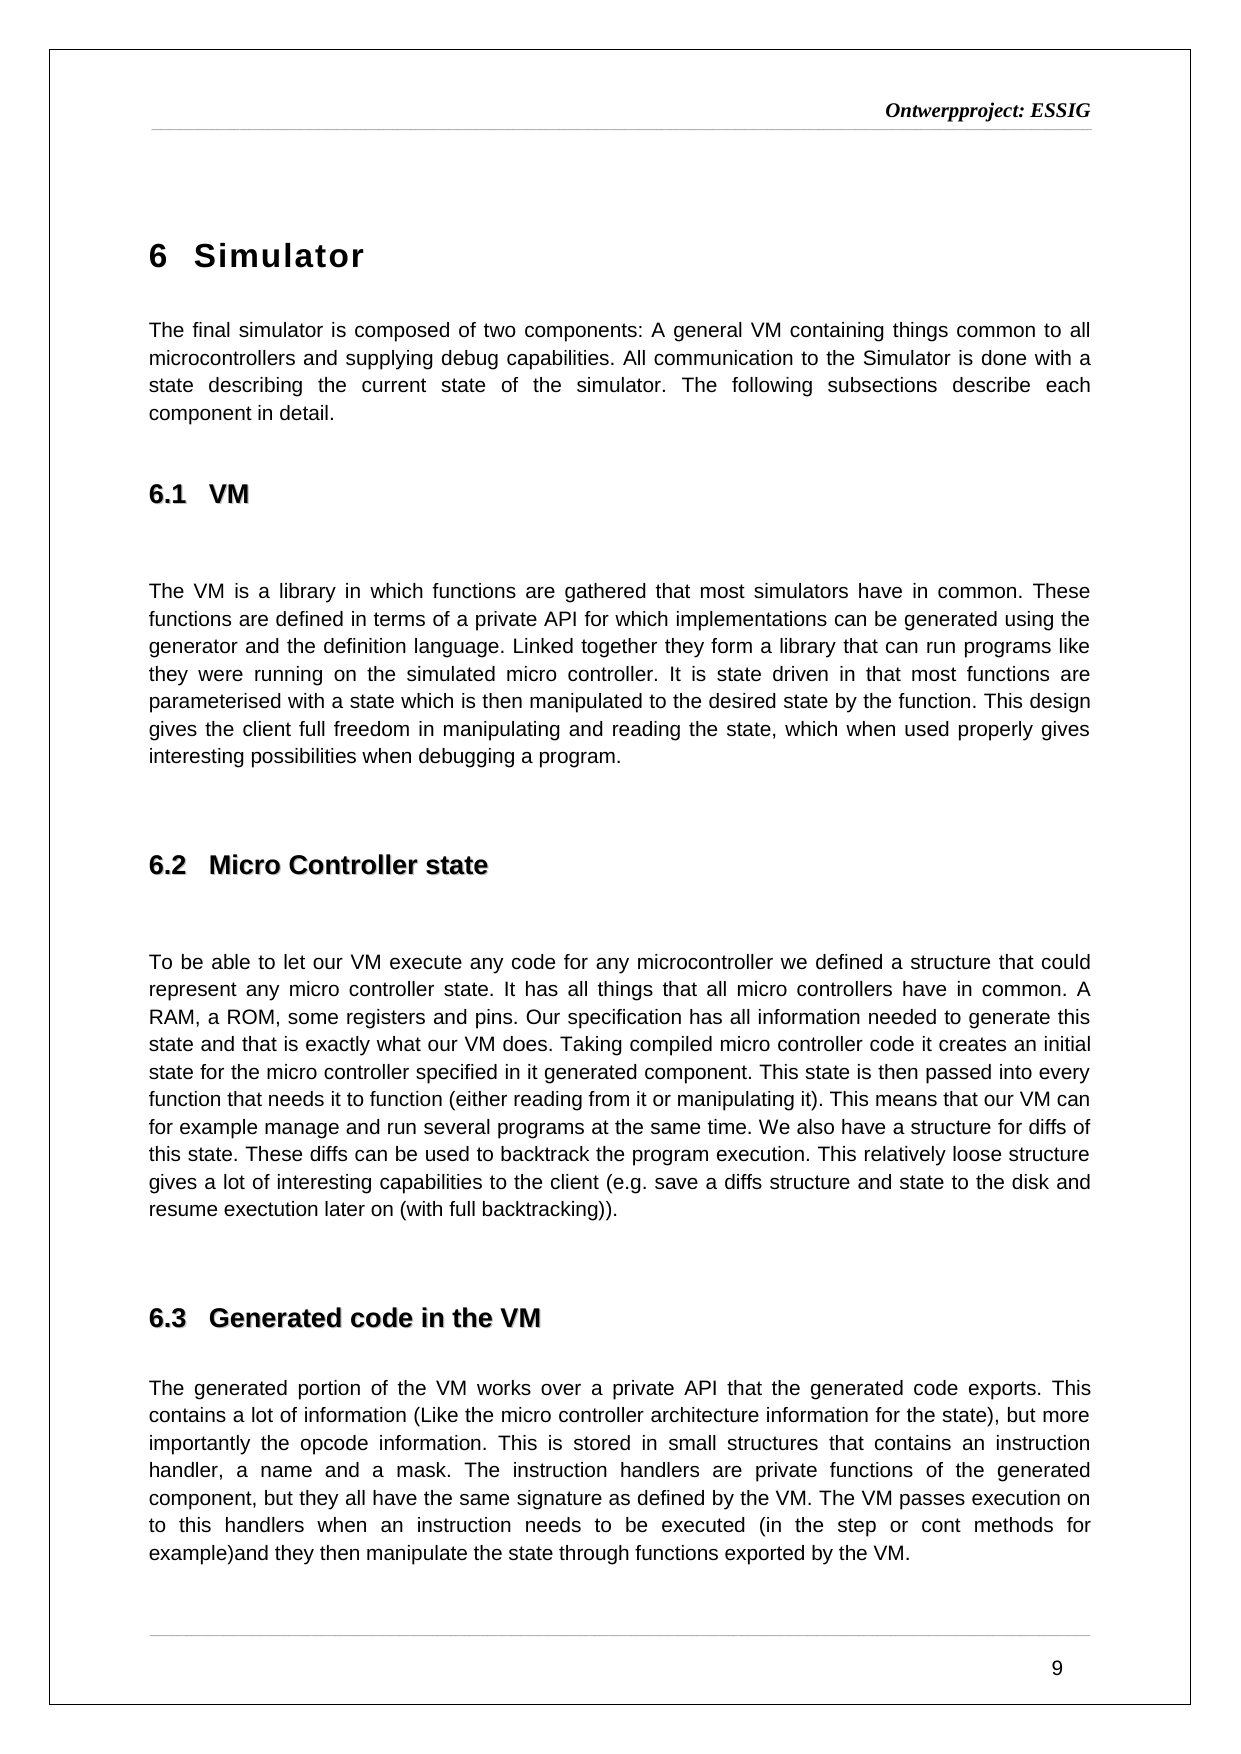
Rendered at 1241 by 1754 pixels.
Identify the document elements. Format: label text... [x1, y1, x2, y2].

subtitle Micro Controller state [148, 849, 1092, 880]
subtitle Simulator [148, 236, 1187, 275]
text The generated portion of the VM works over a private API that the generated code exports. This contains a lot of information (Like the micro controller architecture information for the state), but more importantly the opcode information. This is stored in small structures that contains an instruction handler, a name and a mask. The instruction handlers are private functions of the generated component, but they all have the same signature as defined by the VM. The VM passes execution on to this handlers when an instruction needs to be executed (in the step or cont methods for example)and they then manipulate the state through functions exported by the VM. [148, 1376, 1092, 1565]
text The VM is a library in which functions are gathered that most simulators have in common. These functions are defined in terms of a private API for which implementations can be generated using the generator and the definition language. Linked together they form a library that can run programs like they were running on the simulated micro controller. It is state driven in that most functions are parameterised with a state which is then manipulated to the desired state by the function. This design gives the client full freedom in manipulating and reading the state, which when used properly gives interesting possibilities when debugging a program. [148, 579, 1092, 768]
text The final simulator is composed of two components: A general VM containing things common to all microcontrollers and supplying debug capabilities. All communication to the Simulator is done with a state describing the current state of the simulator. The following subsections describe each component in detail. [148, 318, 1092, 424]
text To be able to let our VM execute any code for any microcontroller we defined a structure that could represent any micro controller state. It has all things that all micro controllers have in common. A RAM, a ROM, some registers and pins. Our specification has all information needed to generate this state and that is exactly what our VM does. Taking compiled micro controller code it creates an initial state for the micro controller specified in it generated component. This state is then passed into every function that needs it to function (either reading from it or manipulating it). This means that our VM can for example manage and run several programs at the same time. We also have a structure for diffs of this state. These diffs can be used to backtrack the program execution. This relatively loose structure gives a lot of interesting capabilities to the client (e.g. save a diffs structure and state to the disk and resume exectution later on (with full backtracking)). [148, 950, 1092, 1221]
subtitle Generated code in the VM [148, 1302, 1092, 1333]
subtitle VM [148, 478, 1092, 509]
